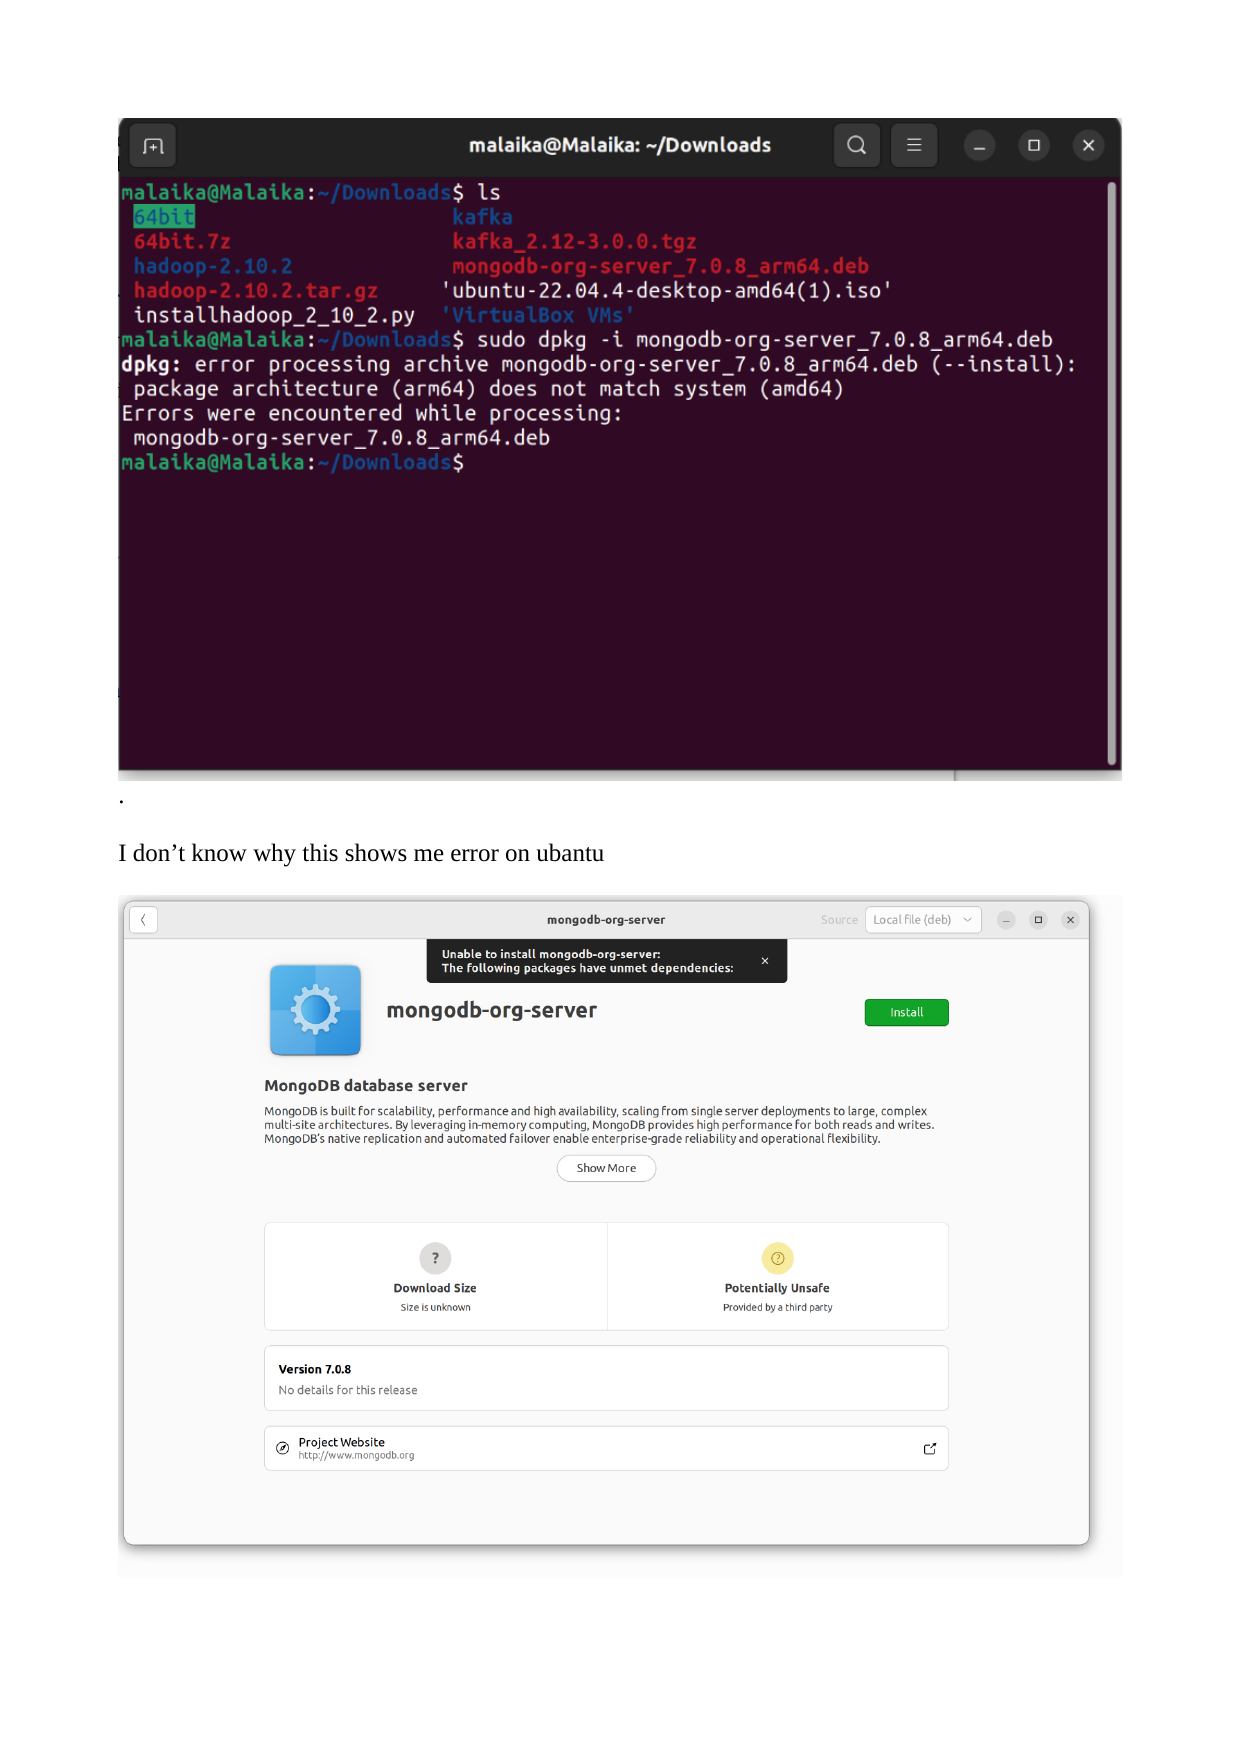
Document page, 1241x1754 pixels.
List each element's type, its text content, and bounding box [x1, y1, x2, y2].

picture [118, 118, 1123, 781]
picture [118, 895, 1123, 1578]
text I don’t know why this shows me error on ubantu [118, 838, 1122, 867]
text . [118, 781, 1122, 809]
